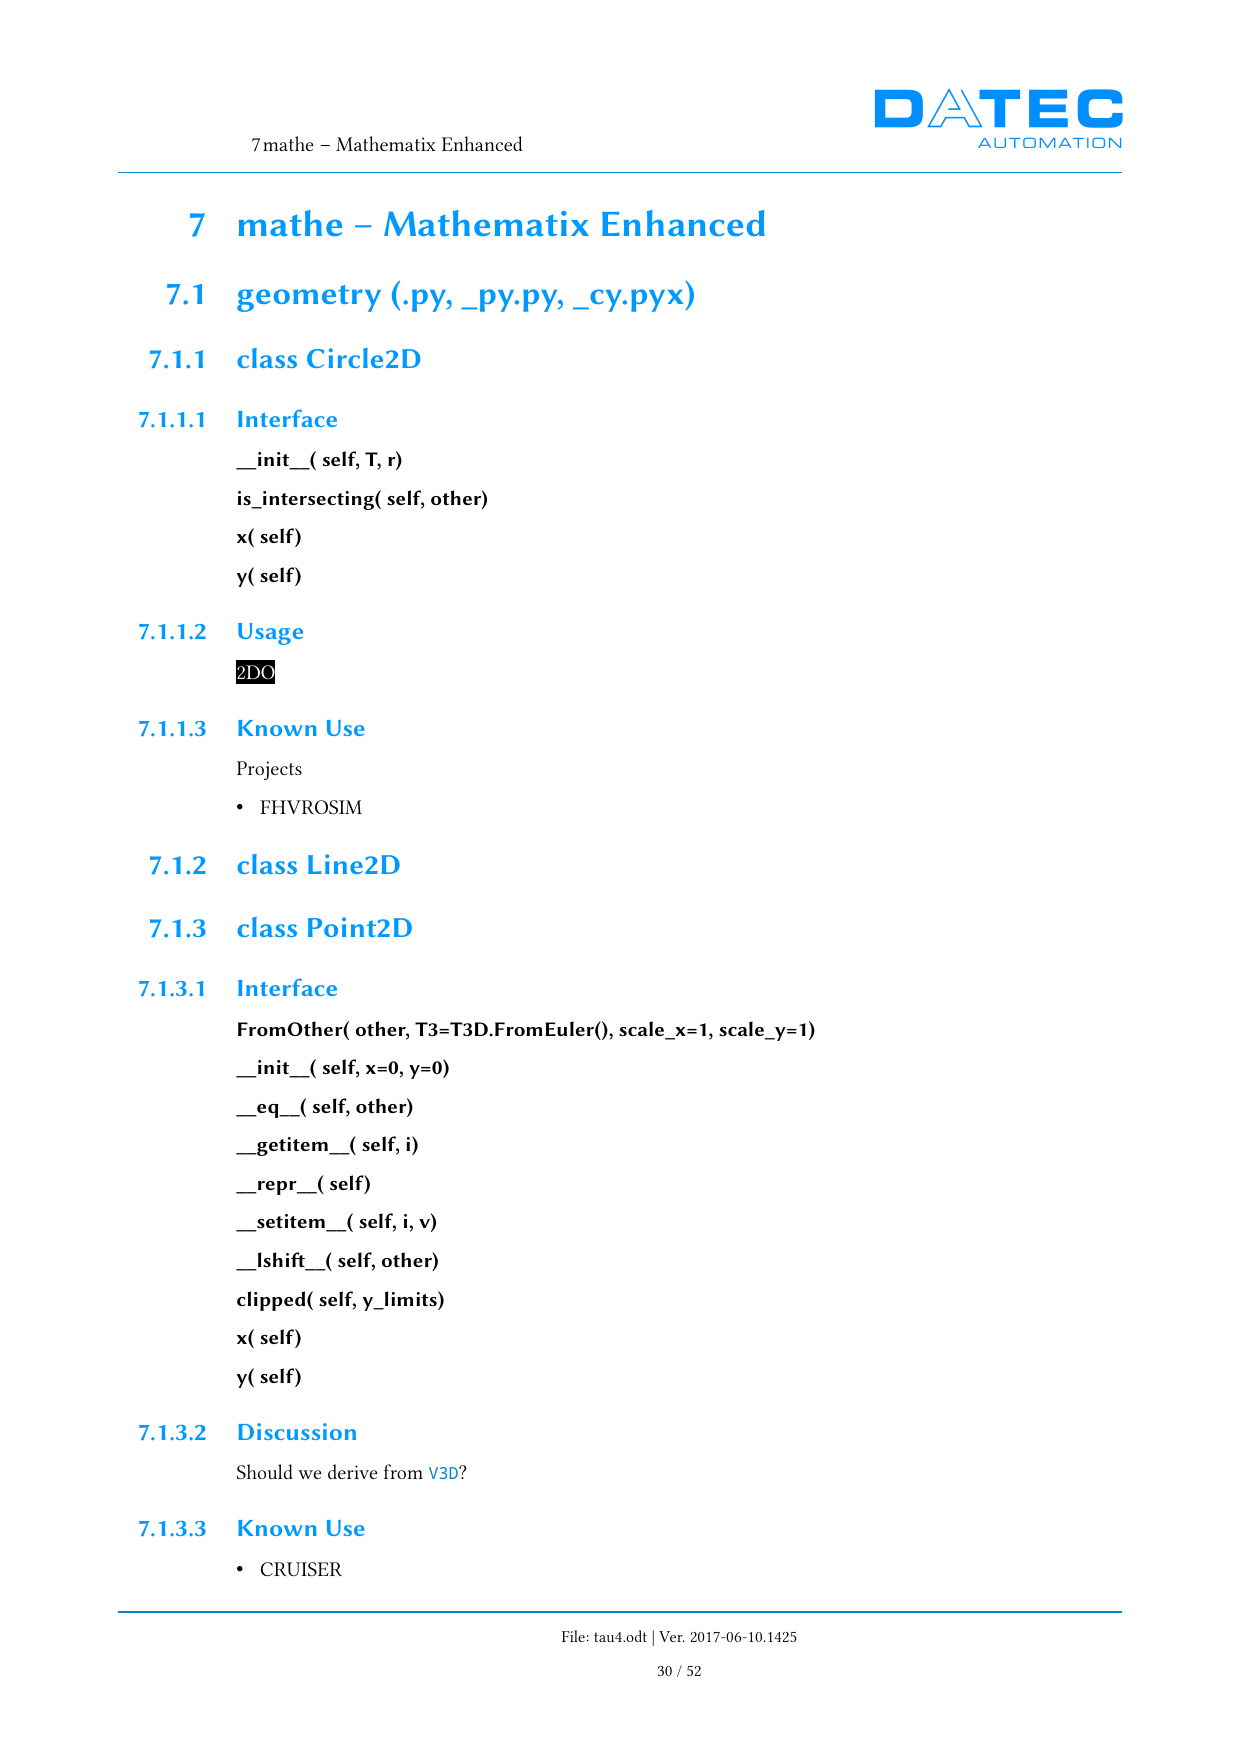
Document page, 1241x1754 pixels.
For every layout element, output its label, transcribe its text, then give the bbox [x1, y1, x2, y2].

subtitle class Circle2D [207, 342, 1122, 375]
subtitle __getitem__( self, i) [236, 1133, 1122, 1157]
picture [874, 88, 1123, 148]
subtitle y( self) [236, 1364, 1122, 1388]
subtitle __init__( self, x=0, y=0) [236, 1056, 1122, 1080]
subtitle Known Use [207, 714, 1122, 742]
subtitle x( self) [236, 525, 1122, 549]
subtitle FromOther( other, T3=T3D.FromEuler(), scale_x=1, scale_y=1) [236, 1017, 1122, 1041]
subtitle is_intersecting( self, other) [236, 487, 1122, 511]
list CRUISER [236, 1557, 1122, 1581]
subtitle geometry (.py, _py.py, _cy.pyx) [207, 275, 1122, 313]
subtitle Interface [207, 974, 1122, 1003]
text Should we derive from V3D? [236, 1461, 1122, 1485]
subtitle Usage [207, 617, 1122, 646]
subtitle __repr__( self) [236, 1172, 1122, 1195]
subtitle __lshift__( self, other) [236, 1249, 1122, 1272]
text 2DO [275, 660, 1122, 684]
subtitle Known Use [207, 1514, 1122, 1543]
subtitle clipped( self, y_limits) [236, 1287, 1122, 1311]
subtitle class Point2D [207, 911, 1122, 945]
subtitle x( self) [236, 1326, 1122, 1349]
subtitle y( self) [236, 564, 1122, 588]
subtitle __eq__( self, other) [236, 1094, 1122, 1118]
subtitle Interface [207, 405, 1122, 433]
subtitle Discussion [207, 1418, 1122, 1446]
subtitle mathe – Mathematix Enhanced [207, 202, 1122, 245]
text Projects [236, 757, 1122, 781]
subtitle __init__( self, T, r) [236, 448, 1122, 472]
subtitle __setitem__( self, i, v) [236, 1210, 1122, 1234]
list FHVROSIM [236, 796, 1122, 819]
subtitle class Line2D [207, 849, 1122, 882]
